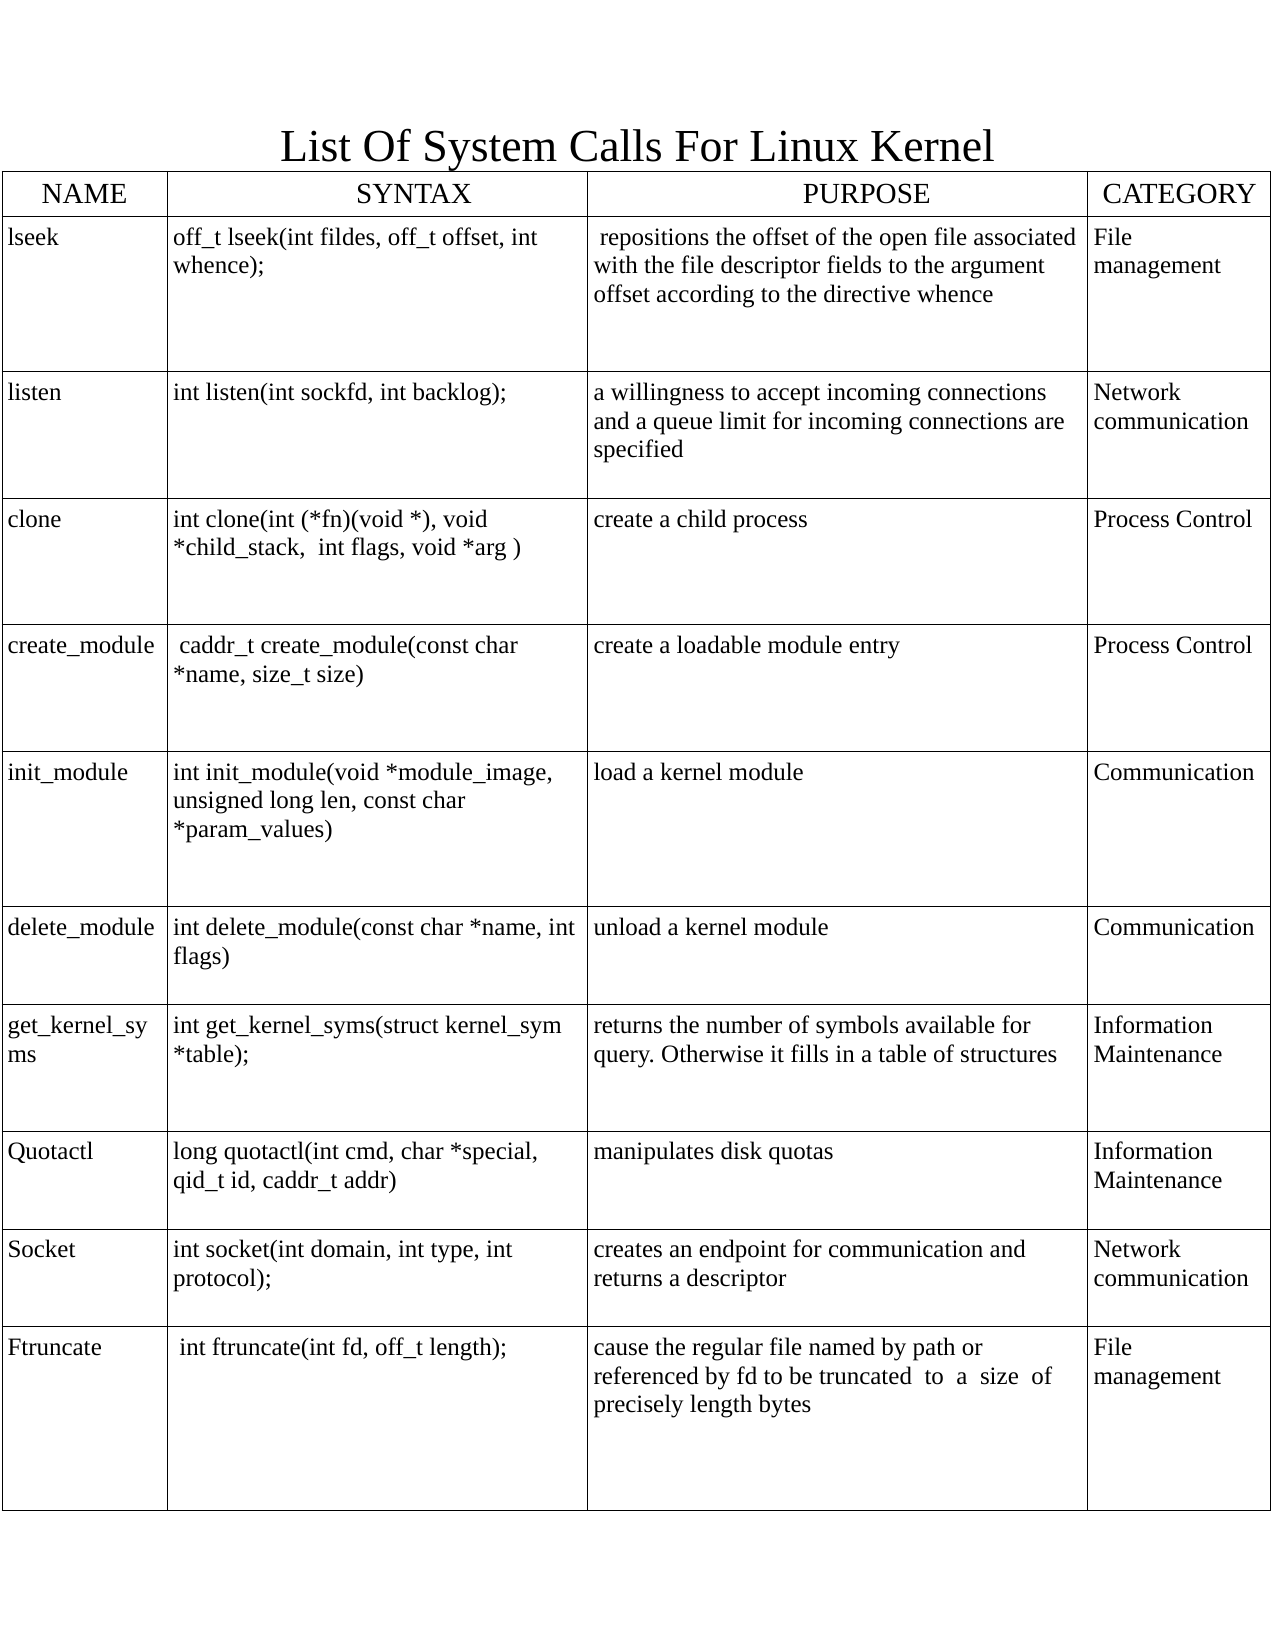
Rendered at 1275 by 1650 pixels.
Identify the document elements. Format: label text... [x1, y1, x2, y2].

table_cell returns the number of symbols available for query. Otherwise it fills in a table of structures [588, 1005, 1087, 1131]
table_header PURPOSE [588, 172, 1087, 216]
table_cell off_t lseek(int fildes, off_t offset, int whence); [168, 217, 587, 371]
table_cell create a loadable module entry [588, 625, 1087, 751]
table_header NAME [3, 172, 167, 216]
table_cell Communication [1088, 907, 1270, 1004]
table_cell File management [1088, 217, 1270, 371]
table_cell a willingness to accept incoming connections and a queue limit for incoming connections are specified [588, 372, 1087, 498]
table_cell clone [3, 499, 167, 624]
table_cell Socket [3, 1230, 167, 1326]
table_cell listen [3, 372, 167, 498]
table_cell unload a kernel module [588, 907, 1087, 1004]
table_cell creates an endpoint for communication and returns a descriptor [588, 1230, 1087, 1326]
table_cell create a child process [588, 499, 1087, 624]
table_cell int init_module(void *module_image, unsigned long len, const char *param_values) [168, 752, 587, 906]
table_cell Process Control [1088, 499, 1270, 624]
table_cell int get_kernel_syms(struct kernel_sym *table); [168, 1005, 587, 1131]
table_cell int socket(int domain, int type, int protocol); [168, 1230, 587, 1326]
table_cell caddr_t create_module(const char *name, size_t size) [168, 625, 587, 751]
table_cell Communication [1088, 752, 1270, 906]
table_cell long quotactl(int cmd, char *special, qid_t id, caddr_t addr) [168, 1132, 587, 1228]
table_cell int ftruncate(int fd, off_t length); [168, 1327, 587, 1510]
table_cell cause the regular file named by path or referenced by fd to be truncated to a size of precisely length bytes [588, 1327, 1087, 1510]
table_cell load a kernel module [588, 752, 1087, 906]
table_cell int clone(int (*fn)(void *), void *child_stack, int flags, void *arg ) [168, 499, 587, 624]
table_cell delete_module [3, 907, 167, 1004]
table_cell init_module [3, 752, 167, 906]
table_cell int delete_module(const char *name, int flags) [168, 907, 587, 1004]
table_cell Network communication [1088, 372, 1270, 498]
table_cell lseek [3, 217, 167, 371]
table_header SYNTAX [168, 172, 587, 216]
table_cell Network communication [1088, 1230, 1270, 1326]
text List Of System Calls For Linux Kernel [118, 118, 1157, 171]
table_cell Quotactl [3, 1132, 167, 1228]
table_header CATEGORY [1088, 172, 1270, 216]
table_cell create_module [3, 625, 167, 751]
table_cell Process Control [1088, 625, 1270, 751]
table_cell int listen(int sockfd, int backlog); [168, 372, 587, 498]
table_cell get_kernel_syms [3, 1005, 167, 1131]
table_cell Ftruncate [3, 1327, 167, 1510]
table_cell Information Maintenance [1088, 1005, 1270, 1131]
table_cell Information Maintenance [1088, 1132, 1270, 1228]
table_cell repositions the offset of the open file associated with the file descriptor fields to the argument offset according to the directive whence [588, 217, 1087, 371]
table_cell manipulates disk quotas [588, 1132, 1087, 1228]
table_cell File management [1088, 1327, 1270, 1510]
